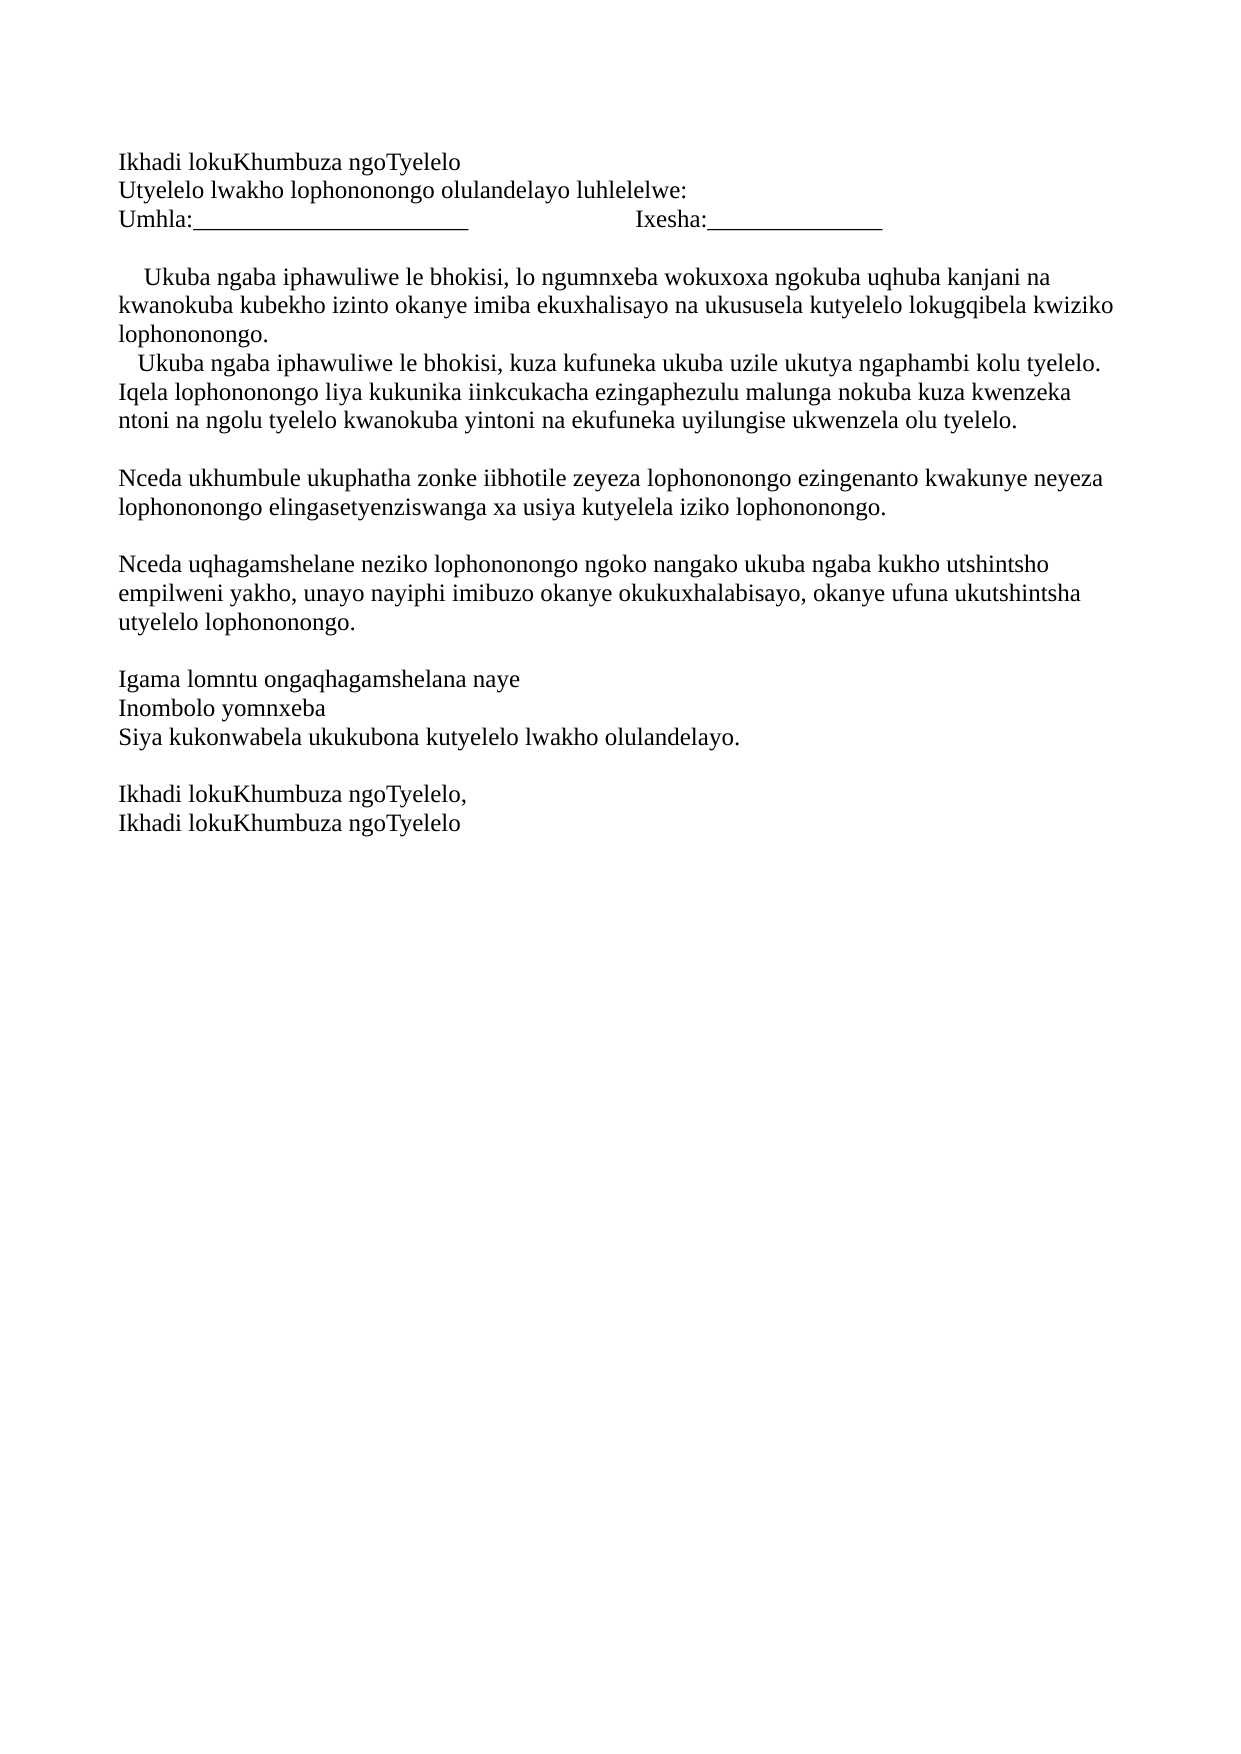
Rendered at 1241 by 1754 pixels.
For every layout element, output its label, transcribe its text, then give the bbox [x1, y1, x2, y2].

text Ikhadi lokuKhumbuza ngoTyelelo [118, 147, 1122, 176]
text Ukuba ngaba iphawuliwe le bhokisi, kuza kufuneka ukuba uzile ukutya ngaphambi kolu tyelelo. Iqela lophononongo liya kukunika iinkcukacha ezingaphezulu malunga nokuba kuza kwenzeka ntoni na ngolu tyelelo kwanokuba yintoni na ekufuneka uyilungise ukwenzela olu tyelelo. [118, 348, 1122, 434]
text Igama lomntu ongaqhagamshelana naye [118, 664, 1122, 693]
text Umhla:______________________ Ixesha:______________ [118, 204, 1122, 233]
text Ikhadi lokuKhumbuza ngoTyelelo [118, 808, 1122, 837]
text Nceda ukhumbule ukuphatha zonke iibhotile zeyeza lophononongo ezingenanto kwakunye neyeza lophononongo elingasetyenziswanga xa usiya kutyelela iziko lophononongo. [118, 463, 1122, 521]
text Utyelelo lwakho lophononongo olulandelayo luhlelelwe: [118, 176, 1122, 204]
text Siya kukonwabela ukukubona kutyelelo lwakho olulandelayo. [118, 722, 1122, 751]
text  Ukuba ngaba iphawuliwe le bhokisi, lo ngumnxeba wokuxoxa ngokuba uqhuba kanjani na kwanokuba kubekho izinto okanye imiba ekuxhalisayo na ukususela kutyelelo lokugqibela kwiziko lophononongo. [118, 262, 1122, 348]
text Inombolo yomnxeba [118, 693, 1122, 722]
text Ikhadi lokuKhumbuza ngoTyelelo, [118, 779, 1122, 808]
text Nceda uqhagamshelane neziko lophononongo ngoko nangako ukuba ngaba kukho utshintsho empilweni yakho, unayo nayiphi imibuzo okanye okukuxhalabisayo, okanye ufuna ukutshintsha utyelelo lophononongo. [118, 549, 1122, 636]
